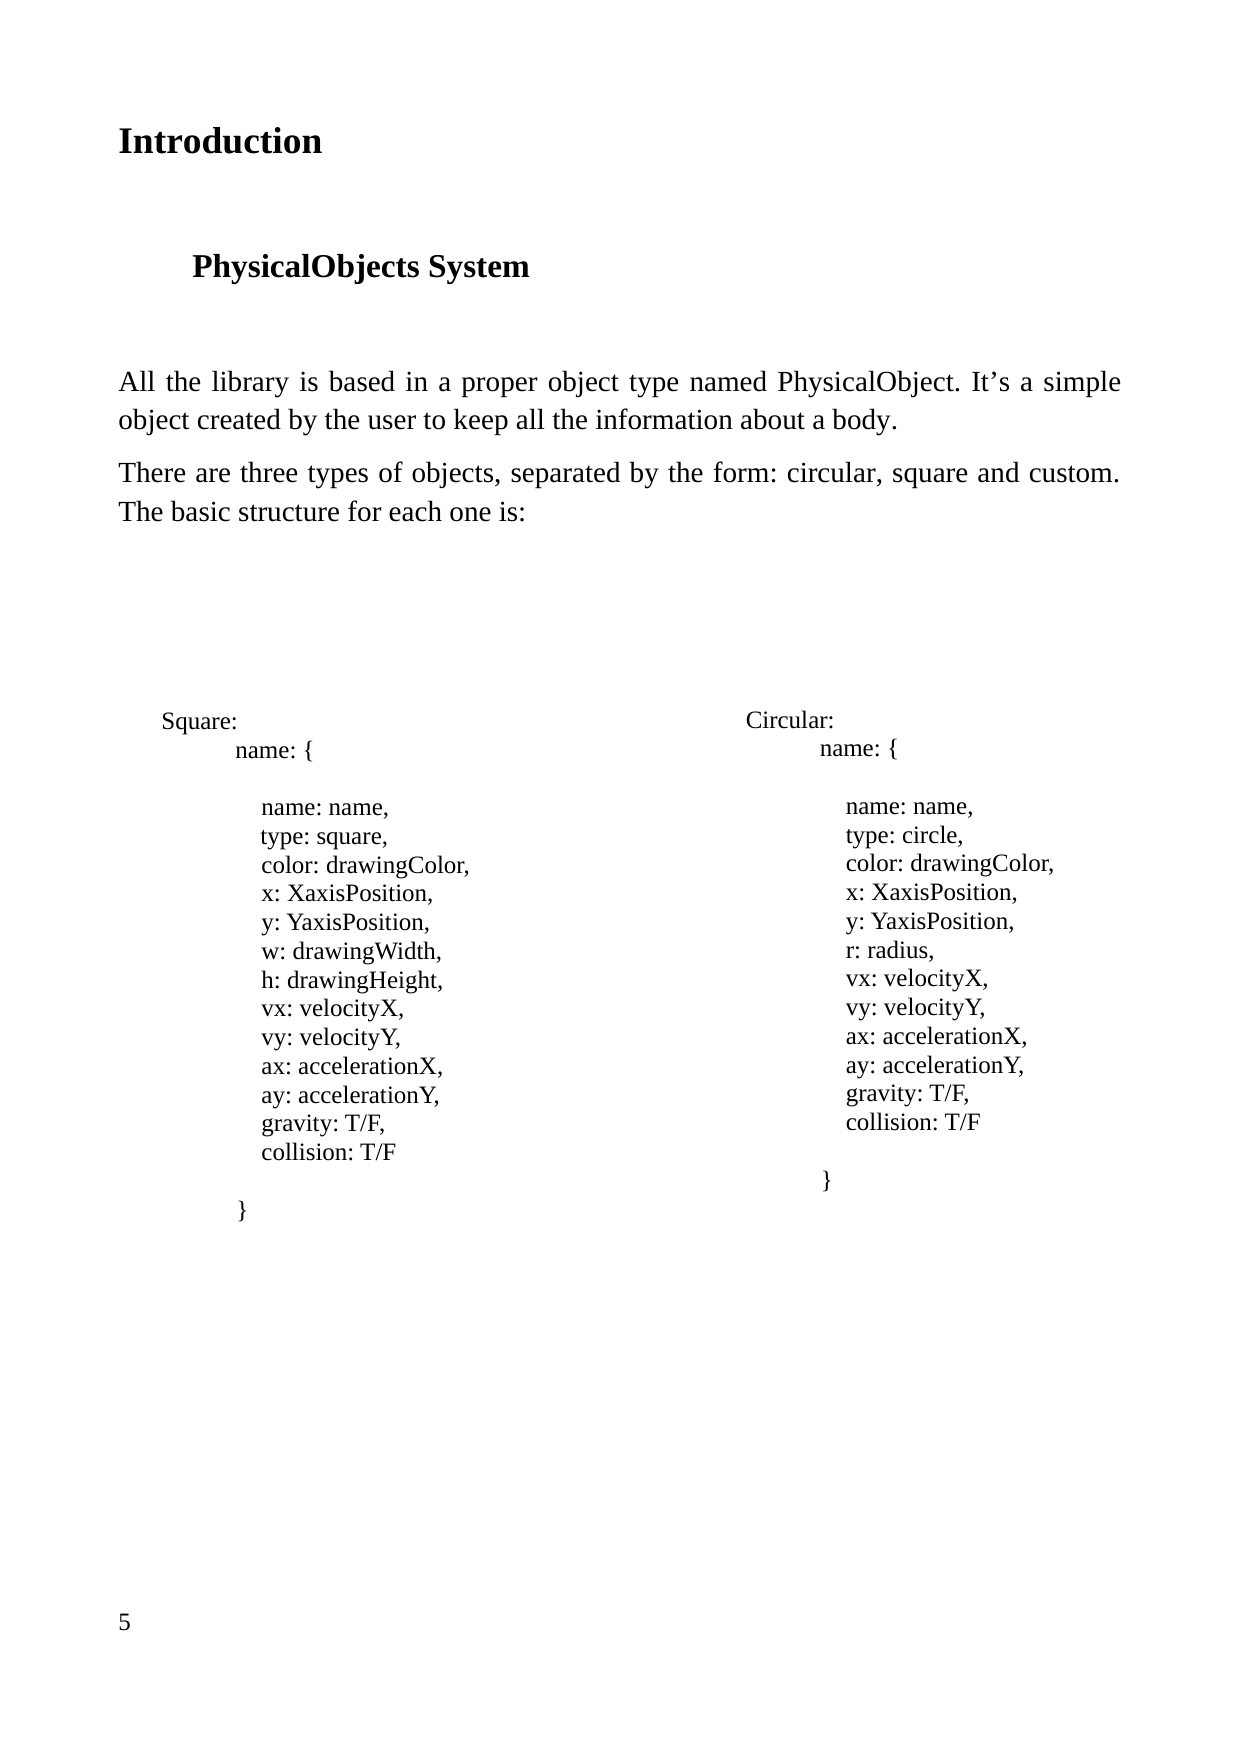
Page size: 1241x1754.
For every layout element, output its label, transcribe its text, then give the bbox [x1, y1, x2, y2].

text Introduction [118, 118, 1122, 161]
text There are three types of objects, separated by the form: circular, square and custom. The basic structure for each one is: [118, 455, 1122, 527]
text PhysicalObjects System [118, 246, 1122, 285]
text All the library is based in a proper object type named PhysicalObject. It’s a simple object created by the user to keep all the information about a body. [118, 364, 1122, 436]
